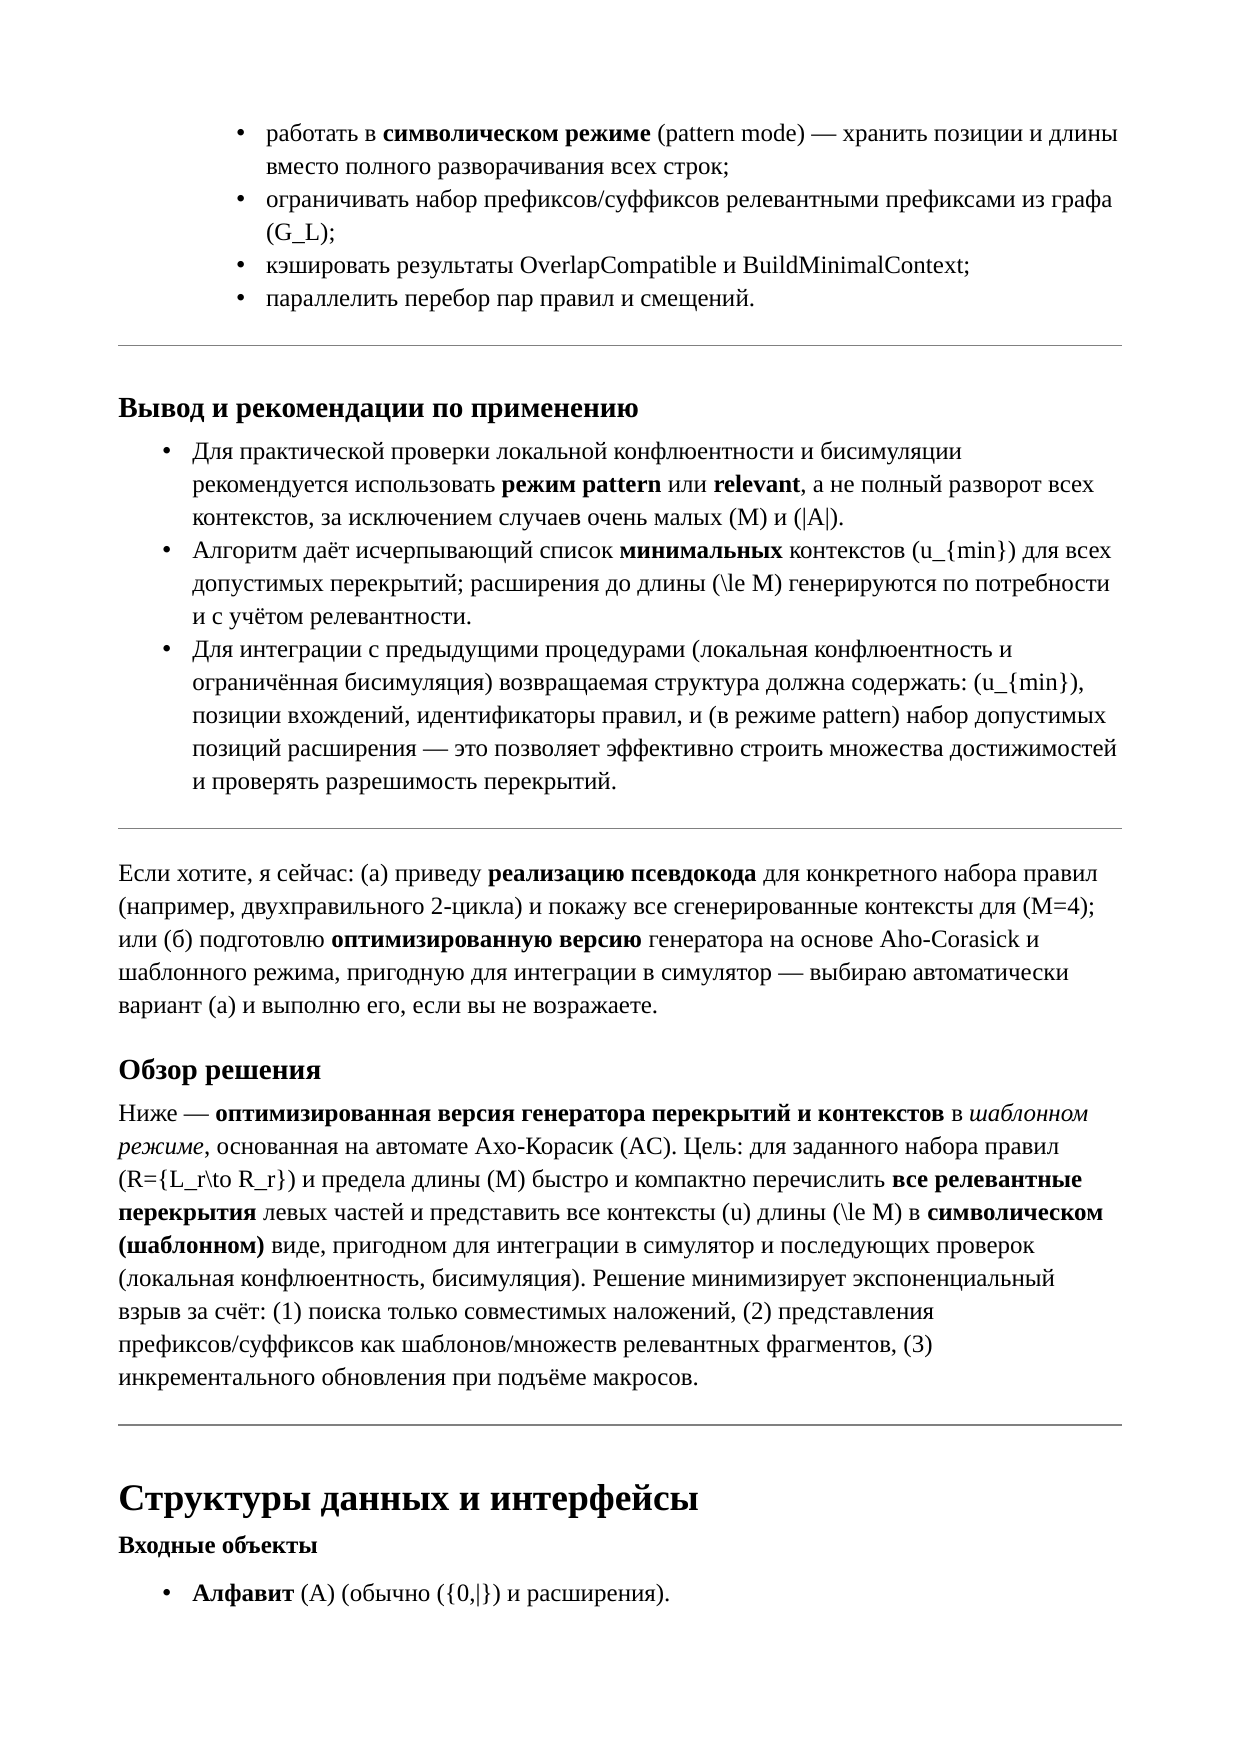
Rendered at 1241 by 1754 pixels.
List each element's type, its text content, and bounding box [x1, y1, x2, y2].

list Алфавит (A) (обычно ({0,|}) и расширения). [162, 1578, 1122, 1607]
subtitle Вывод и рекомендации по применению [118, 390, 1122, 423]
text Если хотите, я сейчас: (а) приведу реализацию псевдокода для конкретного набора правил (например, двухправильного 2‑цикла) и покажу все сгенерированные контексты для (M=4); или (б) подготовлю оптимизированную версию генератора на основе Aho‑Corasick и шаблонного режима, пригодную для интеграции в симулятор — выбираю автоматически вариант (а) и выполню его, если вы не возражаете. [118, 858, 1122, 1019]
list Для интеграции с предыдущими процедурами (локальная конфлюентность и ограничённая бисимуляция) возвращаемая структура должна содержать: (u_{min}), позиции вхождений, идентификаторы правил, и (в режиме pattern) набор допустимых позиций расширения — это позволяет эффективно строить множества достижимостей и проверять разрешимость перекрытий. [162, 634, 1122, 795]
list кэшировать результаты OverlapCompatible и BuildMinimalContext; [236, 250, 1122, 279]
list параллелить перебор пар правил и смещений. [236, 283, 1122, 312]
list Для практической проверки локальной конфлюентности и бисимуляции рекомендуется использовать режим pattern или relevant, а не полный разворот всех контекстов, за исключением случаев очень малых (M) и (|A|). [162, 436, 1122, 531]
list Алгоритм даёт исчерпывающий список минимальных контекстов (u_{min}) для всех допустимых перекрытий; расширения до длины (\le M) генерируются по потребности и с учётом релевантности. [162, 535, 1122, 629]
text Ниже — оптимизированная версия генератора перекрытий и контекстов в шаблонном режиме, основанная на автомате Ахо‑Корасик (AC). Цель: для заданного набора правил (R={L_r\to R_r}) и предела длины (M) быстро и компактно перечислить все релевантные перекрытия левых частей и представить все контексты (u) длины (\le M) в символическом (шаблонном) виде, пригодном для интеграции в симулятор и последующих проверок (локальная конфлюентность, бисимуляция). Решение минимизирует экспоненциальный взрыв за счёт: (1) поиска только совместимых наложений, (2) представления префиксов/суффиксов как шаблонов/множеств релевантных фрагментов, (3) инкрементального обновления при подъёме макросов. [118, 1098, 1122, 1391]
text Входные объекты [118, 1531, 1122, 1559]
list работать в символическом режиме (pattern mode) — хранить позиции и длины вместо полного разворачивания всех строк; [236, 118, 1122, 180]
subtitle Обзор решения [118, 1052, 1122, 1086]
list ограничивать набор префиксов/суффиксов релевантными префиксами из графа (G_L); [236, 184, 1122, 246]
subtitle Структуры данных и интерфейсы [118, 1475, 1122, 1518]
